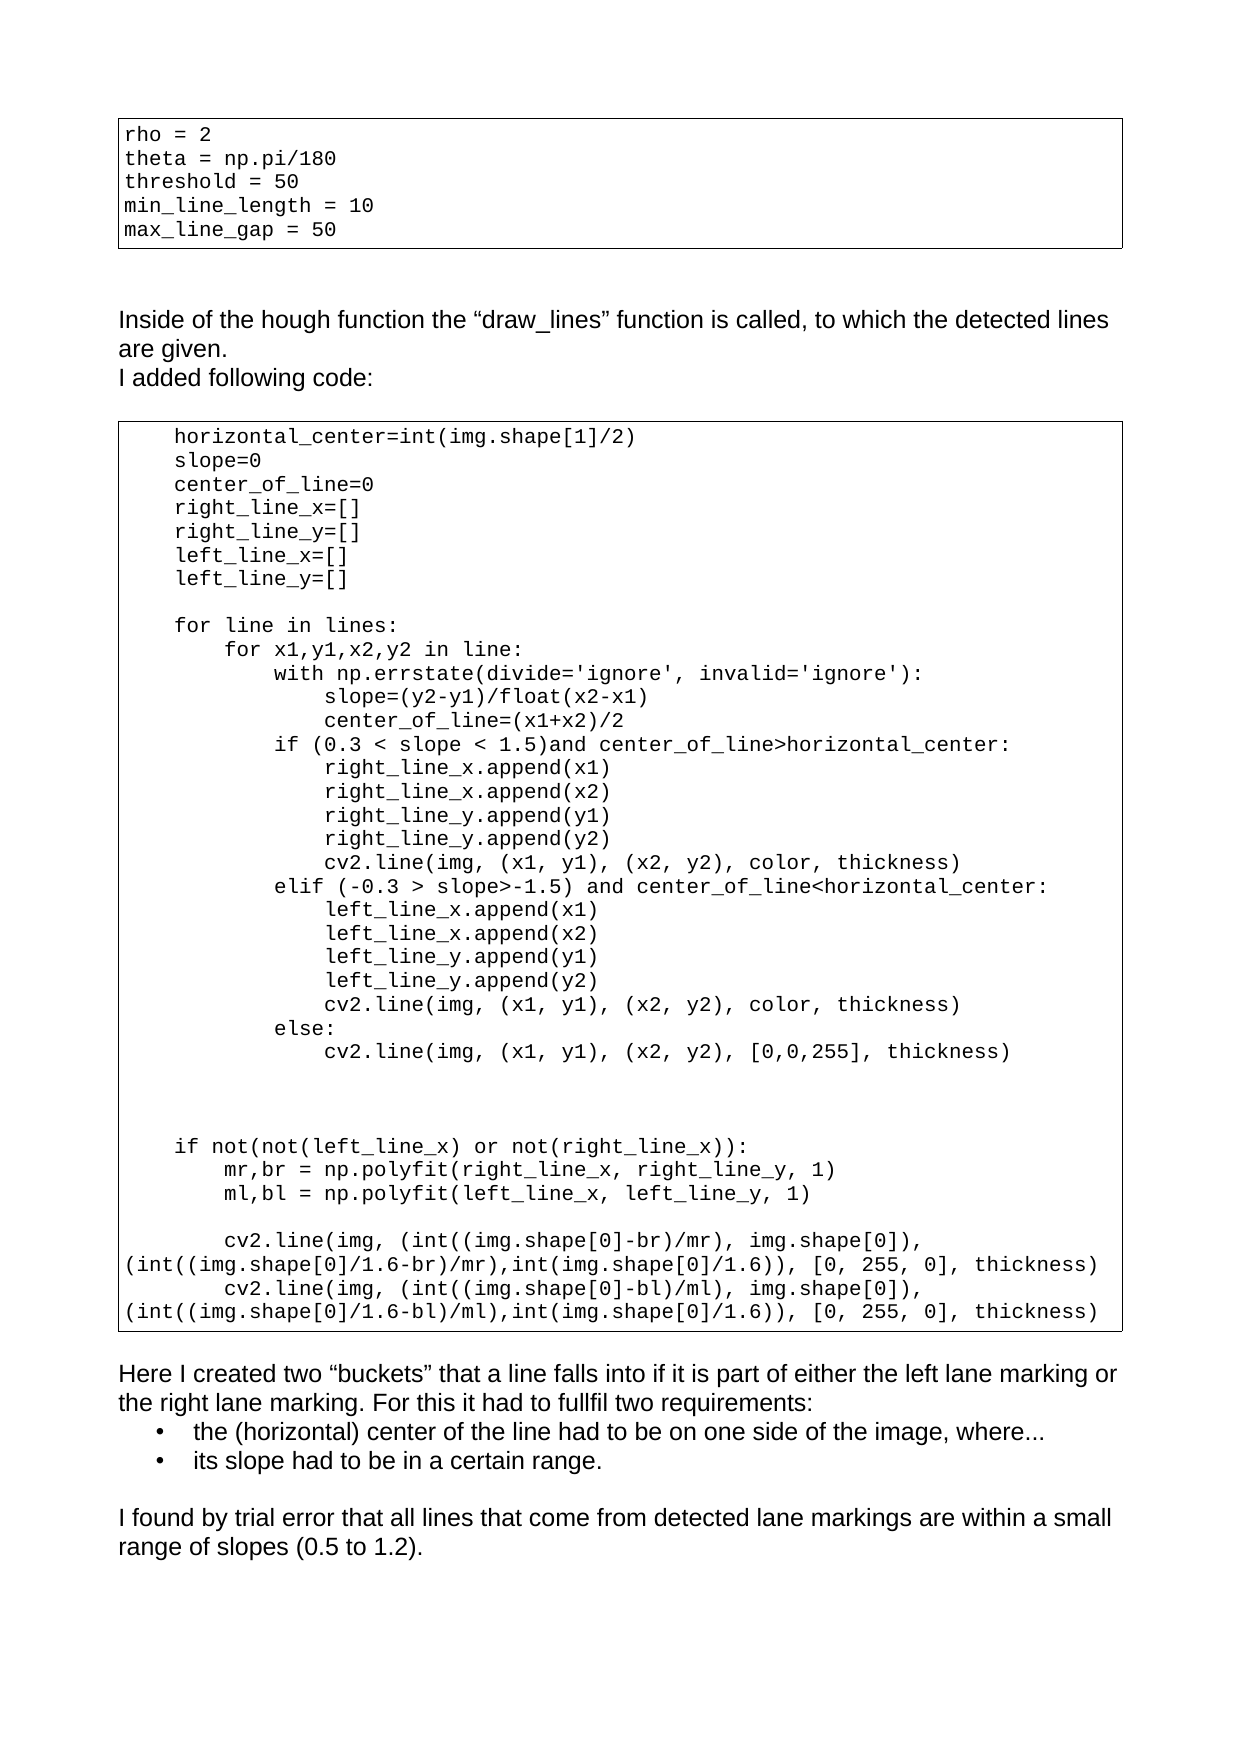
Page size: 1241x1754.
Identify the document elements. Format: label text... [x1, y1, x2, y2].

text Here I created two “buckets” that a line falls into if it is part of either the left lane marking or the right lane marking. For this it had to fullfil two requirements: [118, 1359, 1122, 1417]
list its slope had to be in a certain range. [156, 1446, 1122, 1475]
text Inside of the hough function the “draw_lines” function is called, to which the detected lines are given. [118, 306, 1122, 363]
text I found by trial error that all lines that come from detected lane markings are within a small range of slopes (0.5 to 1.2). [118, 1503, 1122, 1561]
list the (horizontal) center of the line had to be on one side of the image, where... [156, 1417, 1122, 1446]
table_header rho = 2 theta = np.pi/180 threshold = 50 min_line_length = 10 max_line_gap = 50 [119, 119, 1122, 248]
table_header horizontal_center=int(img.shape[1]/2) slope=0 center_of_line=0 right_line_x=[] right_line_y=[] left_line_x=[] left_line_y=[] for line in lines: for x1,y1,x2,y2 in line: with np.errstate(divide='ignore', invalid='ignore'): slope=(y2-y1)/float(x2-x1) center_of_line=(x1+x2)/2 if (0.3 < slope < 1.5)and center_of_line>horizontal_center: right_line_x.append(x1) right_line_x.append(x2) right_line_y.append(y1) right_line_y.append(y2) cv2.line(img, (x1, y1), (x2, y2), color, thickness) elif (-0.3 > slope>-1.5) and center_of_line<horizontal_center: left_line_x.append(x1) left_line_x.append(x2) left_line_y.append(y1) left_line_y.append(y2) cv2.line(img, (x1, y1), (x2, y2), color, thickness) else: cv2.line(img, (x1, y1), (x2, y2), [0,0,255], thickness) if not(not(left_line_x) or not(right_line_x)): mr,br = np.polyfit(right_line_x, right_line_y, 1) ml,bl = np.polyfit(left_line_x, left_line_y, 1) cv2.line(img, (int((img.shape[0]-br)/mr), img.shape[0]), (int((img.shape[0]/1.6-br)/mr),int(img.shape[0]/1.6)), [0, 255, 0], thickness) cv2.line(img, (int((img.shape[0]-bl)/ml), img.shape[0]), (int((img.shape[0]/1.6-bl)/ml),int(img.shape[0]/1.6)), [0, 255, 0], thickness) [119, 422, 1122, 1331]
text I added following code: [118, 363, 1122, 392]
